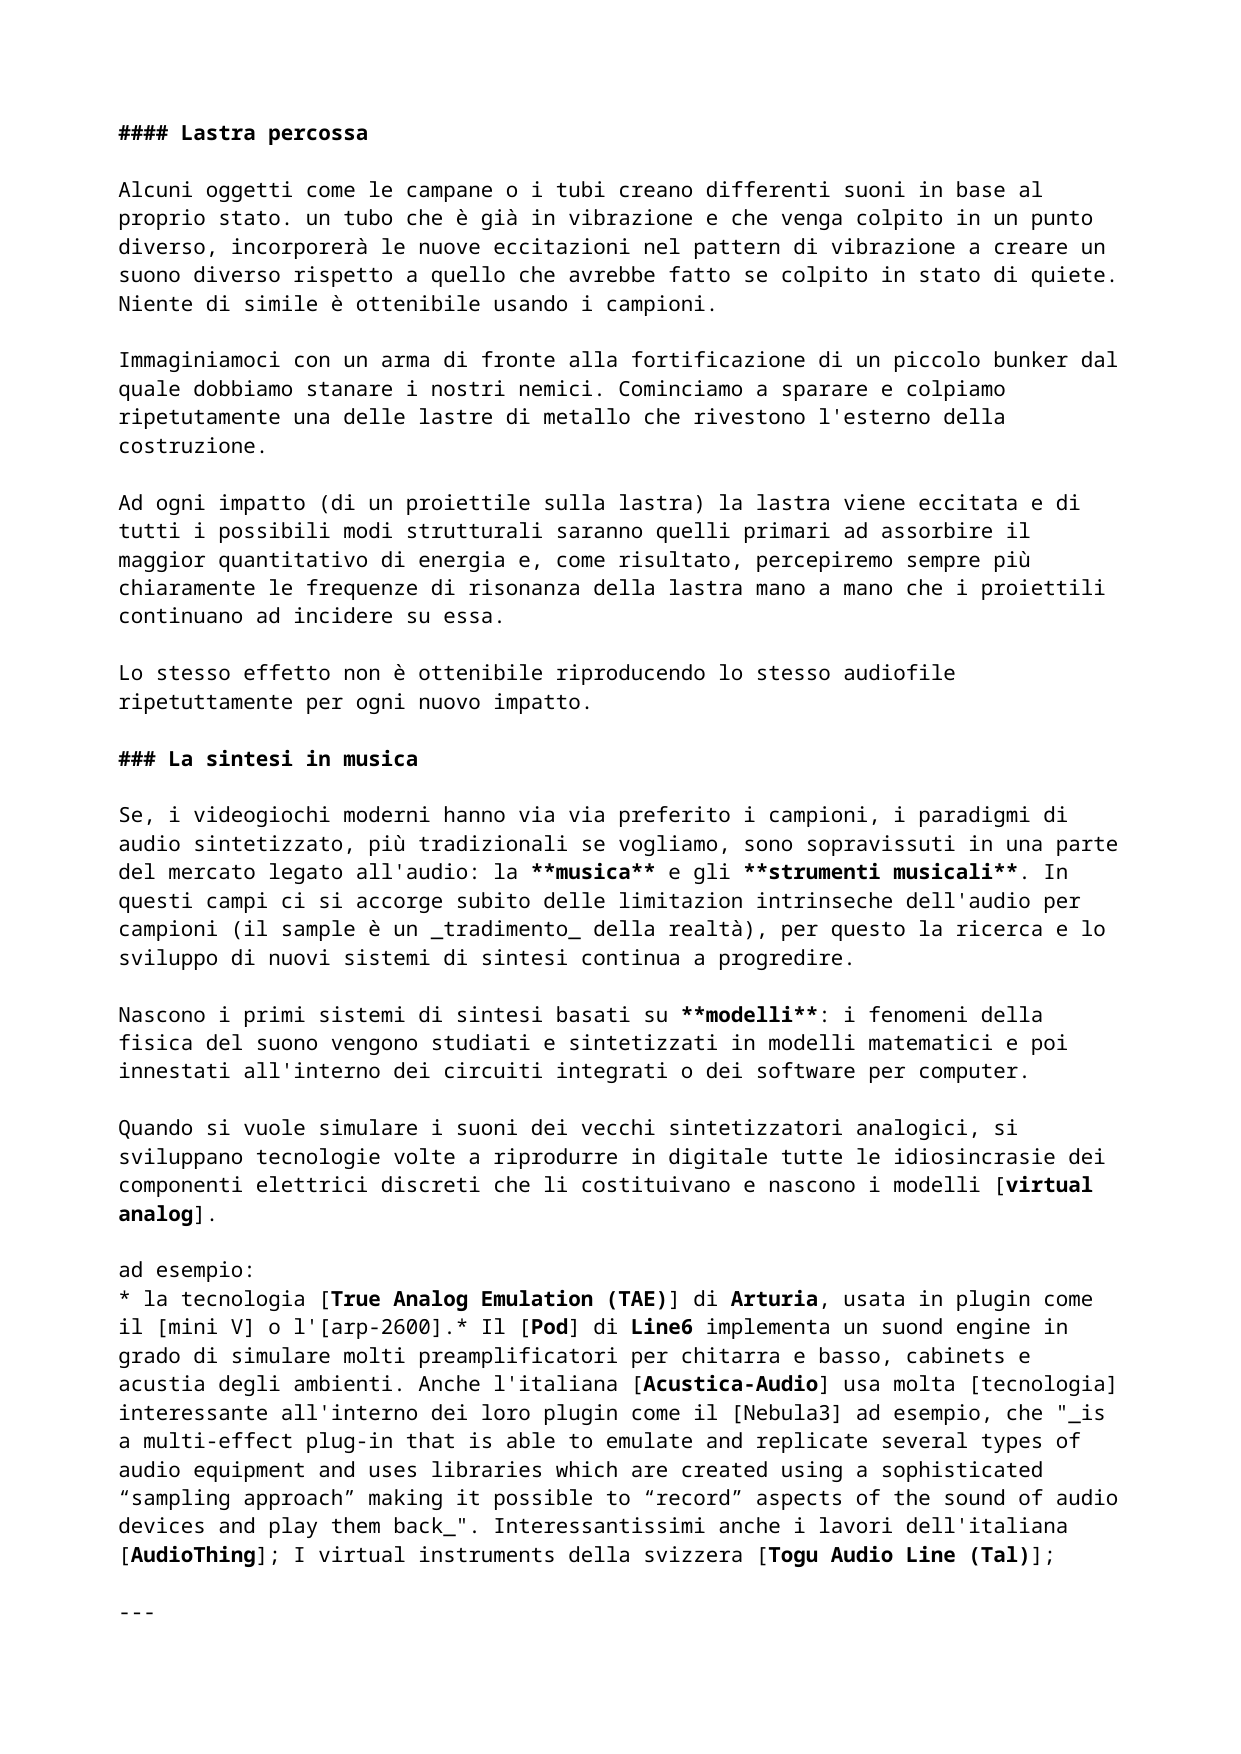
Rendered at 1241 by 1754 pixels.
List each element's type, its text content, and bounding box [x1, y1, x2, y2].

text Immaginiamoci con un arma di fronte alla fortificazione di un piccolo bunker dal quale dobbiamo stanare i nostri nemici. Cominciamo a sparare e colpiamo ripetutamente una delle lastre di metallo che rivestono l'esterno della costruzione. [118, 346, 1122, 459]
text Ad ogni impatto (di un proiettile sulla lastra) la lastra viene eccitata e di tutti i possibili modi strutturali saranno quelli primari ad assorbire il maggior quantitativo di energia e, come risultato, percepiremo sempre più chiaramente le frequenze di risonanza della lastra mano a mano che i proiettili continuano ad incidere su essa. [118, 488, 1122, 630]
text Quando si vuole simulare i suoni dei vecchi sintetizzatori analogici, si sviluppano tecnologie volte a riprodurre in digitale tutte le idiosincrasie dei componenti elettrici discreti che li costituivano e nascono i modelli [virtual analog]. [118, 1113, 1122, 1227]
text Se, i videogiochi moderni hanno via via preferito i campioni, i paradigmi di audio sintetizzato, più tradizionali se vogliamo, sono sopravissuti in una parte del mercato legato all'audio: la **musica** e gli **strumenti musicali**. In questi campi ci si accorge subito delle limitazion intrinseche dell'audio per campioni (il sample è un _tradimento_ della realtà), per questo la ricerca e lo sviluppo di nuovi sistemi di sintesi continua a progredire. [118, 801, 1122, 971]
text * la tecnologia [True Analog Emulation (TAE)] di Arturia, usata in plugin come il [mini V] o l'[arp-2600].* Il [Pod] di Line6 implementa un suond engine in grado di simulare molti preamplificatori per chitarra e basso, cabinets e acustia degli ambienti. Anche l'italiana [Acustica-Audio] usa molta [tecnologia] interessante all'interno dei loro plugin come il [Nebula3] ad esempio, che "_is a multi-effect plug-in that is able to emulate and replicate several types of audio equipment and uses libraries which are created using a sophisticated “sampling approach” making it possible to “record” aspects of the sound of audio devices and play them back_". Interessantissimi anche i lavori dell'italiana [AudioThing]; I virtual instruments della svizzera [Togu Audio Line (Tal)]; [118, 1284, 1122, 1568]
text ad esempio: [118, 1256, 1122, 1284]
text #### Lastra percossa [118, 118, 1122, 147]
text ### La sintesi in musica [118, 744, 1122, 772]
text --- [118, 1597, 1122, 1625]
text Lo stesso effetto non è ottenibile riproducendo lo stesso audiofile ripetuttamente per ogni nuovo impatto. [118, 658, 1122, 715]
text Alcuni oggetti come le campane o i tubi creano differenti suoni in base al proprio stato. un tubo che è già in vibrazione e che venga colpito in un punto diverso, incorporerà le nuove eccitazioni nel pattern di vibrazione a creare un suono diverso rispetto a quello che avrebbe fatto se colpito in stato di quiete. Niente di simile è ottenibile usando i campioni. [118, 175, 1122, 317]
text Nascono i primi sistemi di sintesi basati su **modelli**: i fenomeni della fisica del suono vengono studiati e sintetizzati in modelli matematici e poi innestati all'interno dei circuiti integrati o dei software per computer. [118, 1000, 1122, 1085]
